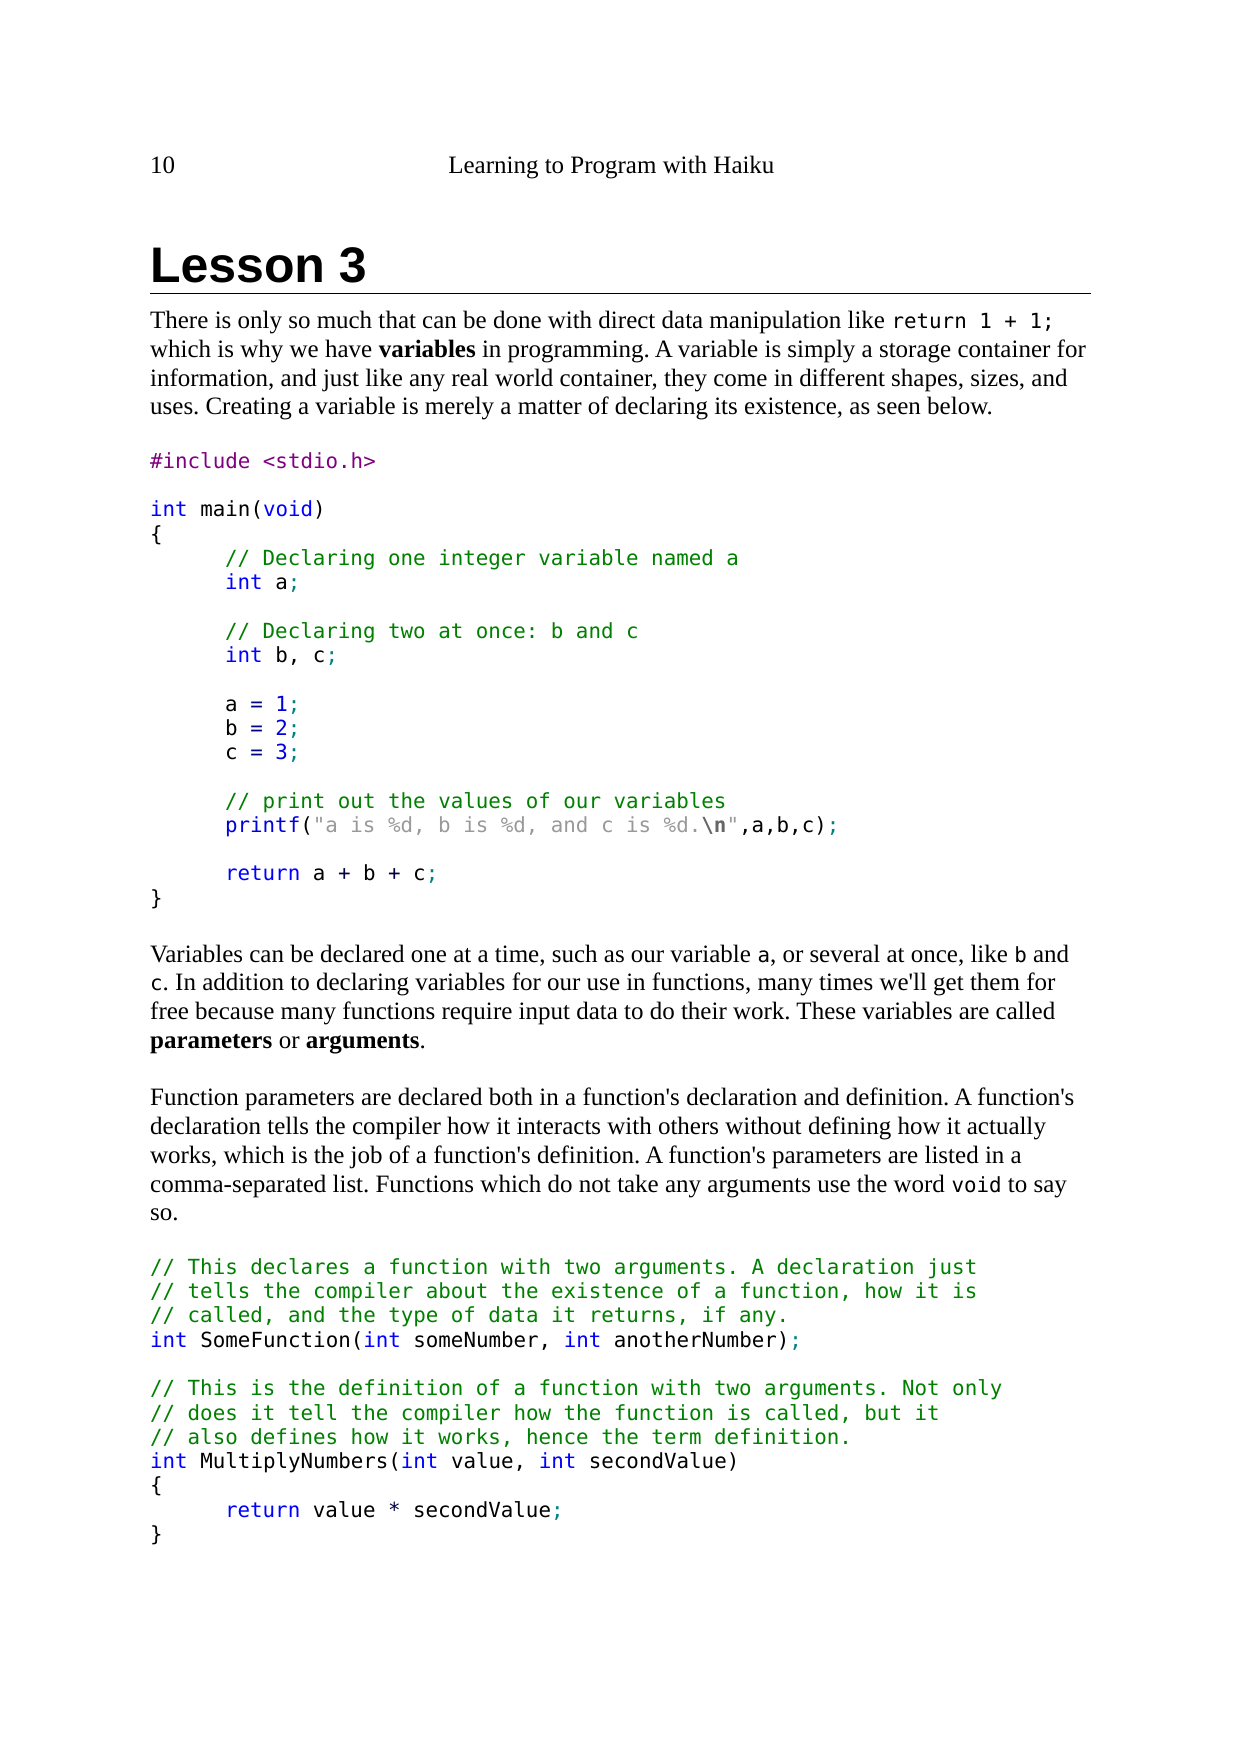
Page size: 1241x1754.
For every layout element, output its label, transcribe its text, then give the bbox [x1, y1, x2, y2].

text b = 2; [150, 716, 1091, 740]
text int main(void) [150, 497, 1091, 522]
text printf("a is %d, b is %d, and c is %d.\n",a,b,c); [150, 813, 1091, 837]
text return value * secondValue; } [150, 1498, 1091, 1546]
text #include <stdio.h> [150, 449, 1091, 473]
text Variables can be declared one at a time, such as our variable a, or several at once, like b and c. In addition to declaring variables for our use in functions, many times we'll get them for free because many functions require input data to do their work. These variables are called parameters or arguments. [150, 939, 1091, 1054]
text // does it tell the compiler how the function is called, but it [150, 1401, 1091, 1425]
text a = 1; [150, 692, 1091, 716]
text // This is the definition of a function with two arguments. Not only [150, 1376, 1091, 1401]
text int b, c; [150, 643, 1091, 667]
text int SomeFunction(int someNumber, int anotherNumber); [150, 1328, 1091, 1352]
text // print out the values of our variables [150, 789, 1091, 813]
text int MultiplyNumbers(int value, int secondValue) [150, 1449, 1091, 1473]
text There is only so much that can be done with direct data manipulation like return 1 + 1; which is why we have variables in programming. A variable is simply a storage container for information, and just like any real world container, they come in different shapes, sizes, and uses. Creating a variable is merely a matter of declaring its existence, as seen below. [150, 305, 1091, 420]
text // This declares a function with two arguments. A declaration just [150, 1255, 1091, 1279]
text // Declaring one integer variable named a [150, 546, 1091, 570]
subtitle Lesson 3 [150, 235, 1091, 293]
text { [150, 522, 1091, 546]
text // also defines how it works, hence the term definition. [150, 1425, 1091, 1449]
text int a; [150, 570, 1091, 594]
text c = 3; [150, 740, 1091, 764]
text // Declaring two at once: b and c [150, 619, 1091, 643]
text Function parameters are declared both in a function's declaration and definition. A function's declaration tells the compiler how it interacts with others without defining how it actually works, which is the job of a function's definition. A function's parameters are listed in a comma-separated list. Functions which do not take any arguments use the word void to say so. [150, 1082, 1091, 1226]
text // tells the compiler about the existence of a function, how it is [150, 1279, 1091, 1303]
text { [150, 1473, 1091, 1498]
text // called, and the type of data it returns, if any. [150, 1303, 1091, 1328]
text return a + b + c; } [150, 861, 1091, 910]
